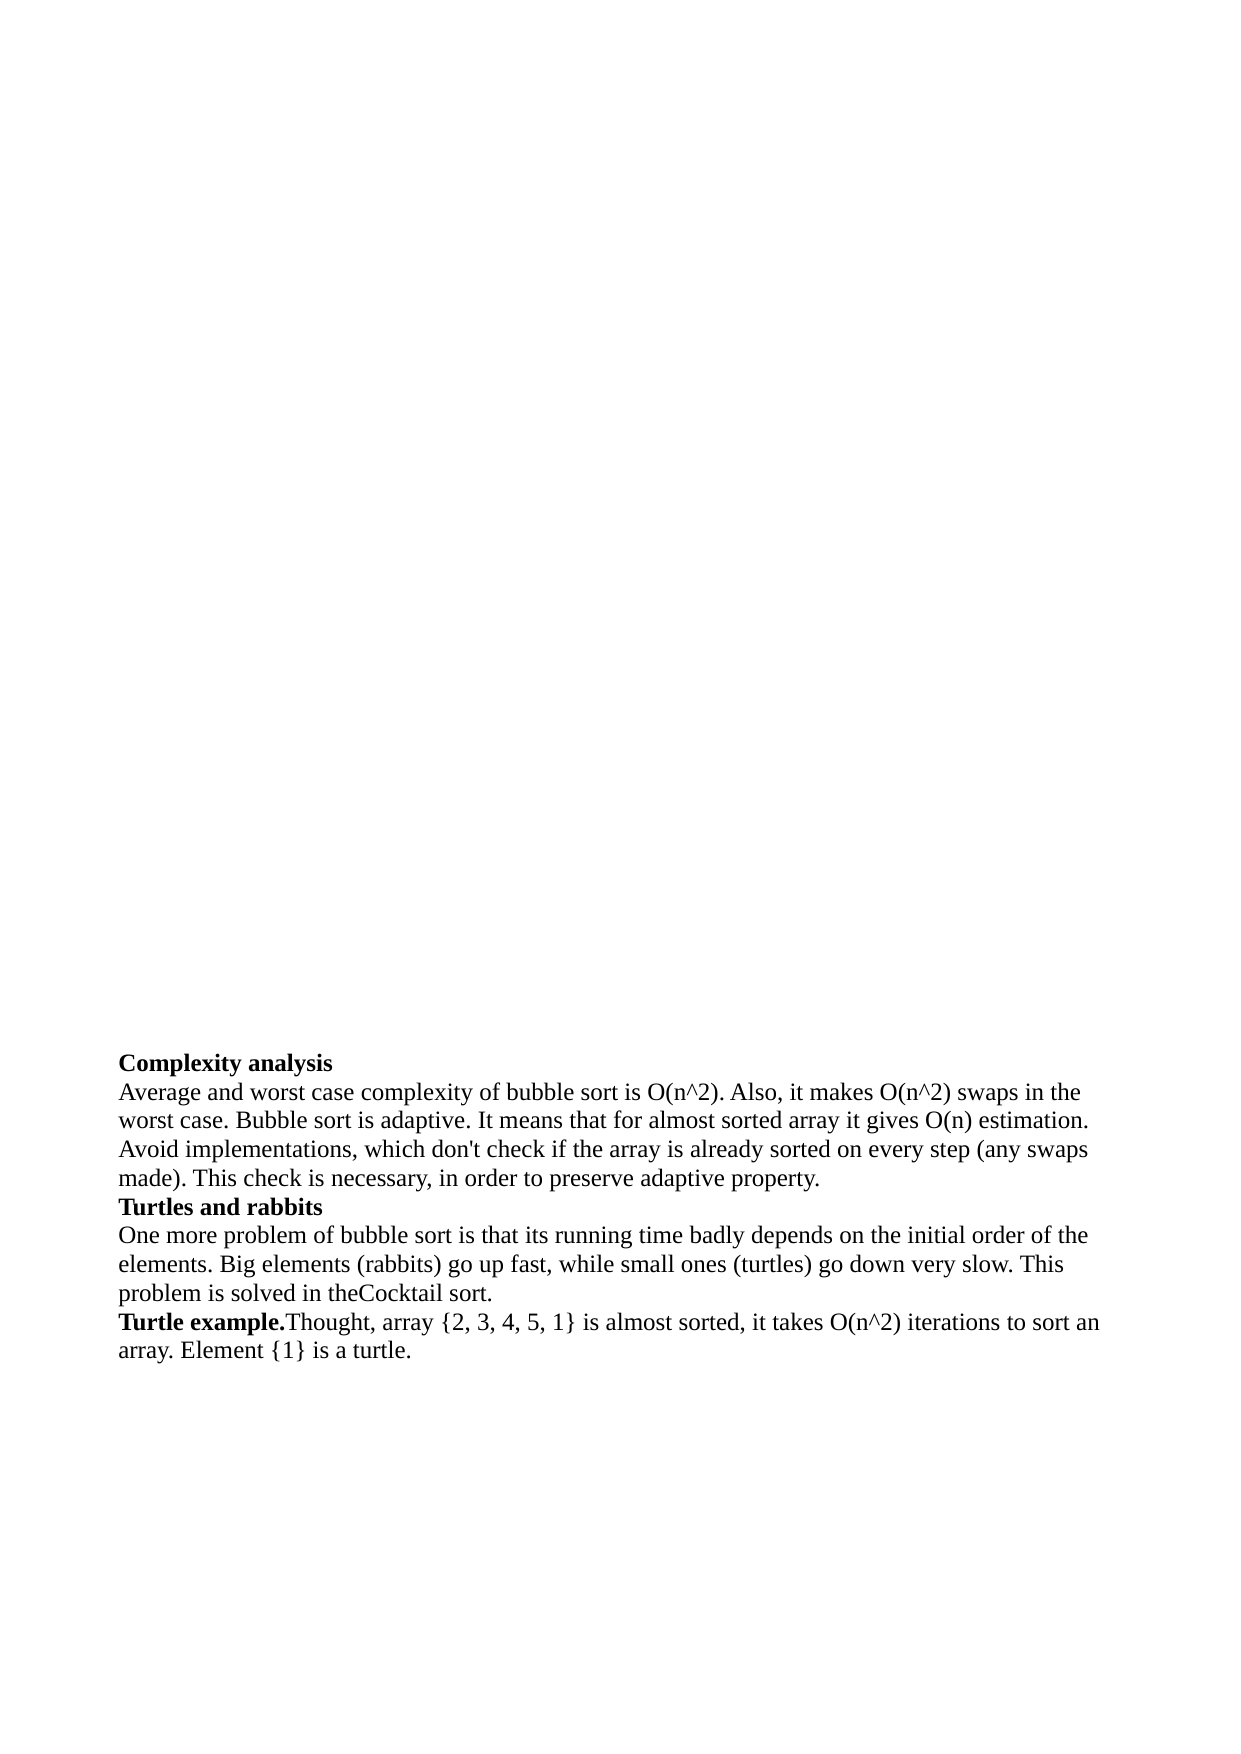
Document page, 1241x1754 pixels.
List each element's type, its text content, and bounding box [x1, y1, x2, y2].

text Average and worst case complexity of bubble sort is O(n^2). Also, it makes O(n^2) swaps in the worst case. Bubble sort is adaptive. It means that for almost sorted array it gives O(n) estimation. Avoid implementations, which don't check if the array is already sorted on every step (any swaps made). This check is necessary, in order to preserve adaptive property. [118, 1077, 1122, 1192]
text Turtles and rabbits [118, 1192, 1122, 1220]
text Complexity analysis [118, 1048, 1122, 1077]
text Turtle example.Thought, array {2, 3, 4, 5, 1} is almost sorted, it takes O(n^2) iterations to sort an array. Element {1} is a turtle. [118, 1307, 1122, 1364]
text One more problem of bubble sort is that its running time badly depends on the initial order of the elements. Big elements (rabbits) go up fast, while small ones (turtles) go down very slow. This problem is solved in theCocktail sort. [118, 1220, 1122, 1307]
